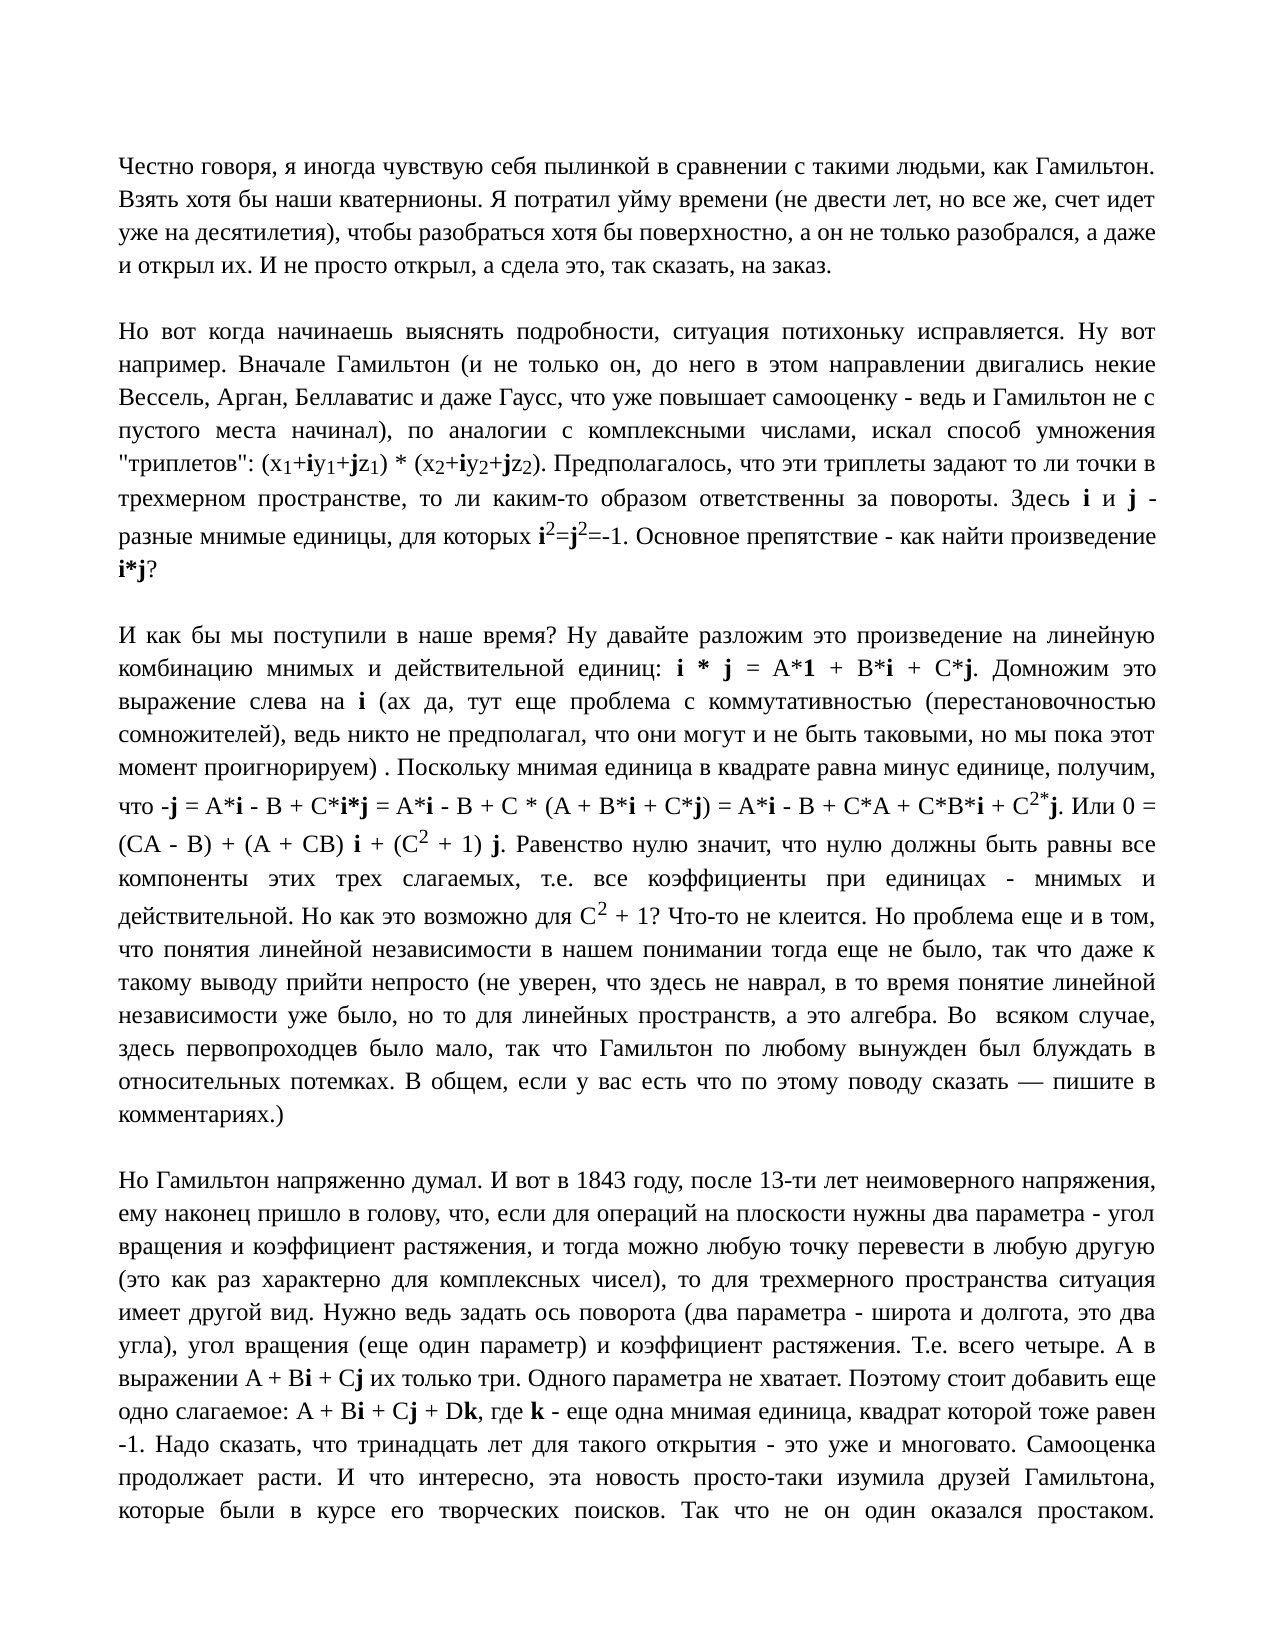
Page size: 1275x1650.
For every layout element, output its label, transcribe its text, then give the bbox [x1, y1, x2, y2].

text Но Гамильтон напряженно думал. И вот в 1843 году, после 13-ти лет неимоверного напряжения, ему наконец пришло в голову, что, если для операций на плоскости нужны два параметра - угол вращения и коэффициент растяжения, и тогда можно любую точку перевести в любую другую (это как раз характерно для комплексных чисел), то для трехмерного пространства ситуация имеет другой вид. Нужно ведь задать ось поворота (два параметра - широта и долгота, это два угла), угол вращения (еще один параметр) и коэффициент растяжения. Т.е. всего четыре. А в выражении A + Bi + Cj их только три. Одного параметра не хватает. Поэтому стоит добавить еще одно слагаемое: A + Bi + Cj + Dk, где k - еще одна мнимая единица, квадрат которой тоже равен -1. Надо сказать, что тринадцать лет для такого открытия - это уже и многовато. Самооценка продолжает расти. И что интересно, эта новость просто-таки изумила друзей Гамильтона, которые были в курсе его творческих поисков. Так что не он один оказался простаком. [118, 1132, 1157, 1524]
text Честно говоря, я иногда чувствую себя пылинкой в сравнении с такими людьми, как Гамильтон. Взять хотя бы наши кватернионы. Я потратил уйму времени (не двести лет, но все же, счет идет уже на десятилетия), чтобы разобраться хотя бы поверхностно, а он не только разобрался, а даже и открыл их. И не просто открыл, а сдела это, так сказать, на заказ. [118, 118, 1157, 279]
text Но вот когда начинаешь выяснять подробности, ситуация потихоньку исправляется. Ну вот например. Вначале Гамильтон (и не только он, до него в этом направлении двигались некие Вессель, Арган, Беллаватис и даже Гаусс, что уже повышает самооценку - ведь и Гамильтон не с пустого места начинал), по аналогии с комплексными числами, искал способ умножения "триплетов": (x1+iy1+jz1) * (x2+iy2+jz2). Предполагалось, что эти триплеты задают то ли точки в трехмерном пространстве, то ли каким-то образом ответственны за повороты. Здесь i и j - разные мнимые единицы, для которых i2=j2=-1. Основное препятствие - как найти произведение i*j? [118, 283, 1157, 583]
text И как бы мы поступили в наше время? Ну давайте разложим это произведение на линейную комбинацию мнимых и действительной единиц: i * j = A*1 + B*i + C*j. Домножим это выражение слева на i (ах да, тут еще проблема с коммутативностью (перестановочностью сомножителей), ведь никто не предполагал, что они могут и не быть таковыми, но мы пока этот момент проигнорируем) . Поскольку мнимая единица в квадрате равна минус единице, получим, что -j = A*i - B + C*i*j = A*i - B + C * (A + B*i + C*j) = A*i - B + C*A + C*B*i + C2*j. Или 0 = (CA - B) + (A + CB) i + (C2 + 1) j. Равенство нулю значит, что нулю должны быть равны все компоненты этих трех слагаемых, т.е. все коэффициенты при единицах - мнимых и действительной. Но как это возможно для C2 + 1? Что-то не клеится. Но проблема еще и в том, что понятия линейной независимости в нашем понимании тогда еще не было, так что даже к такому выводу прийти непросто (не уверен, что здесь не наврал, в то время понятие линейной независимости уже было, но то для линейных пространств, а это алгебра. Во всяком случае, здесь первопроходцев было мало, так что Гамильтон по любому вынужден был блуждать в относительных потемках. В общем, если у вас есть что по этому поводу сказать — пишите в комментариях.) [118, 587, 1157, 1128]
